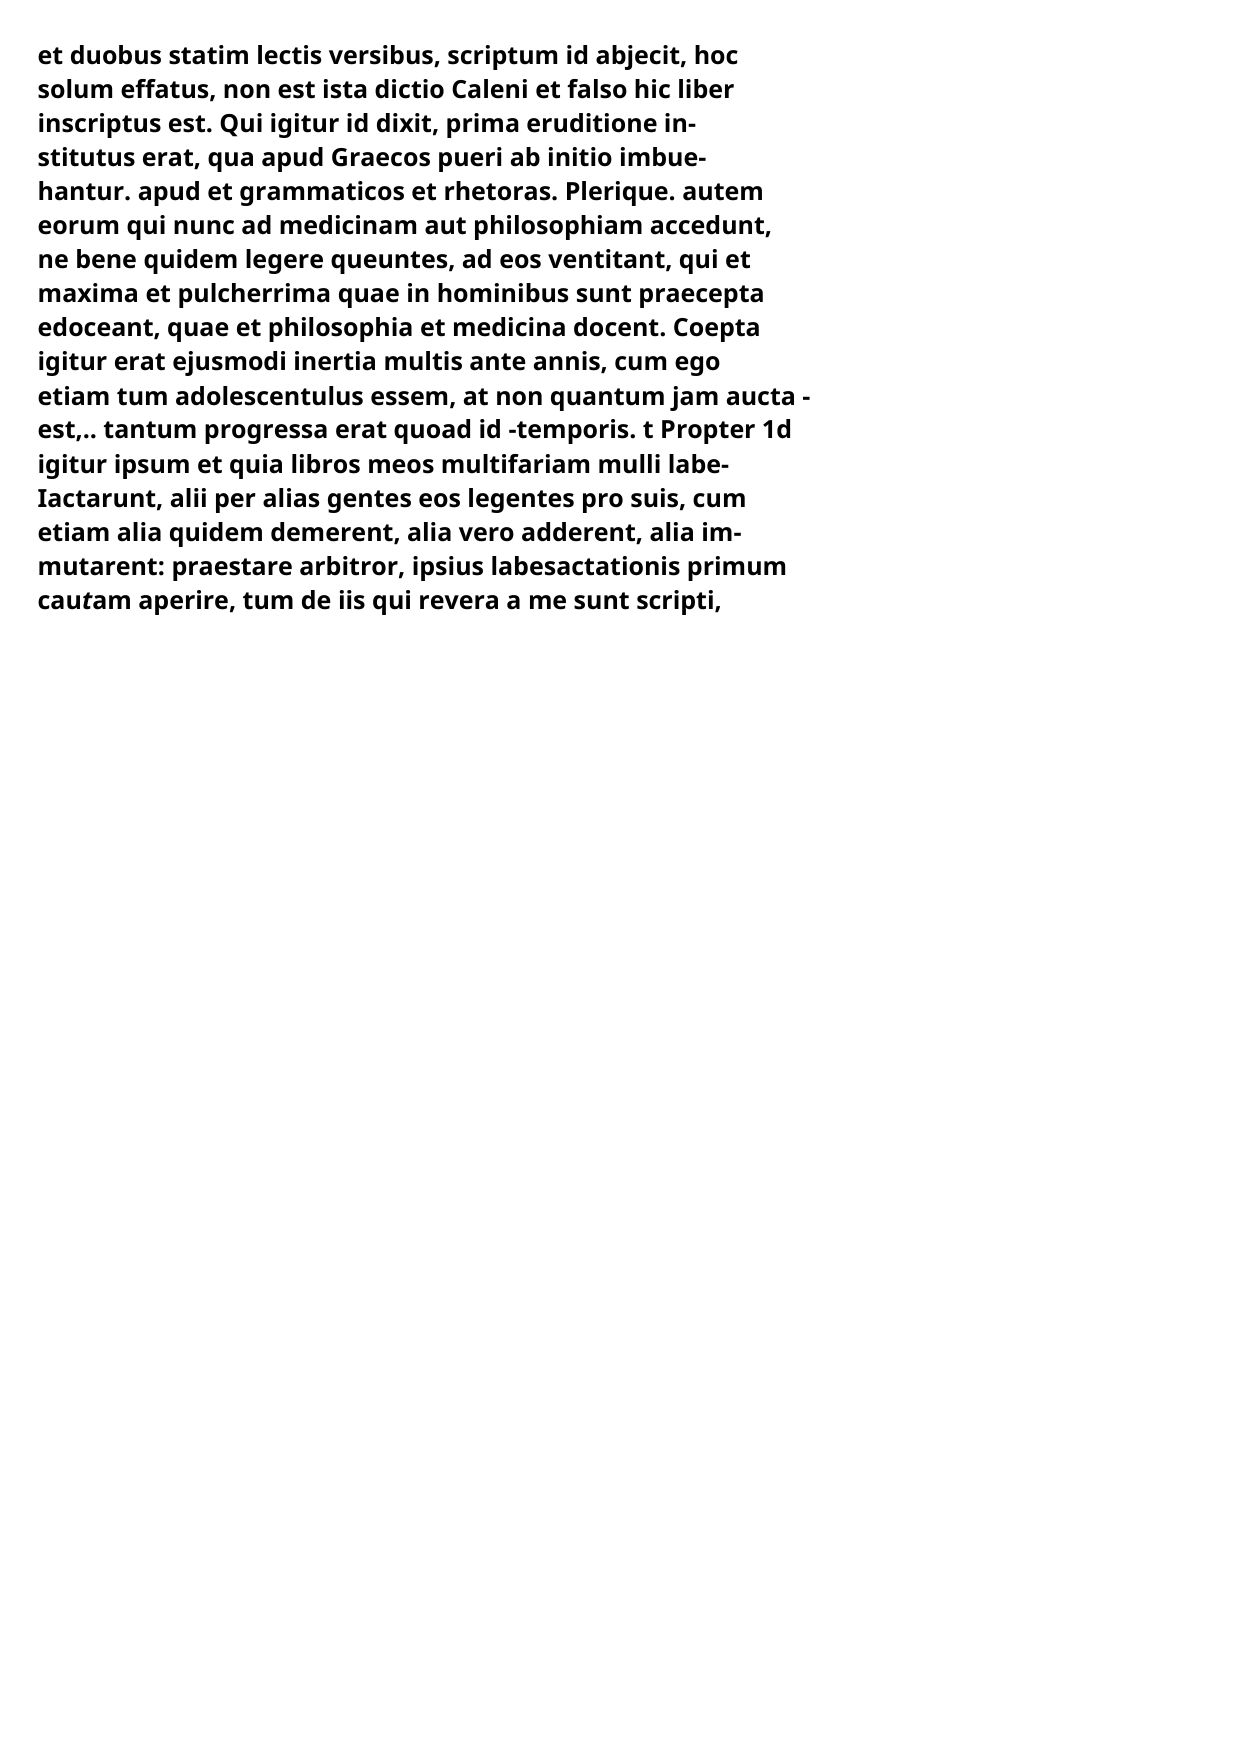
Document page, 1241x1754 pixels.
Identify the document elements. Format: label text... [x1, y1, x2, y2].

text et duobus statim lectis versibus, scriptum id abjecit, hoc solum effatus, non est ista dictio Caleni et falso hic liber inscriptus est. Qui igitur id dixit, prima eruditione in- stitutus erat, qua apud Graecos pueri ab initio imbue- hantur. apud et grammaticos et rhetoras. Plerique. autem eorum qui nunc ad medicinam aut philosophiam accedunt, ne bene quidem legere queuntes, ad eos ventitant, qui et maxima et pulcherrima quae in hominibus sunt praecepta edoceant, quae et philosophia et medicina docent. Coepta igitur erat ejusmodi inertia multis ante annis, cum ego etiam tum adolescentulus essem, at non quantum jam aucta - est,.. tantum progressa erat quoad id -temporis. t Propter 1d igitur ipsum et quia libros meos multifariam mulli labe- Iactarunt, alii per alias gentes eos legentes pro suis, cum etiam alia quidem demerent, alia vero adderent, alia im- mutarent: praestare arbitror, ipsius labesactationis primum cautam aperire, tum de iis qui revera a me sunt scripti, [37, 37, 1203, 617]
